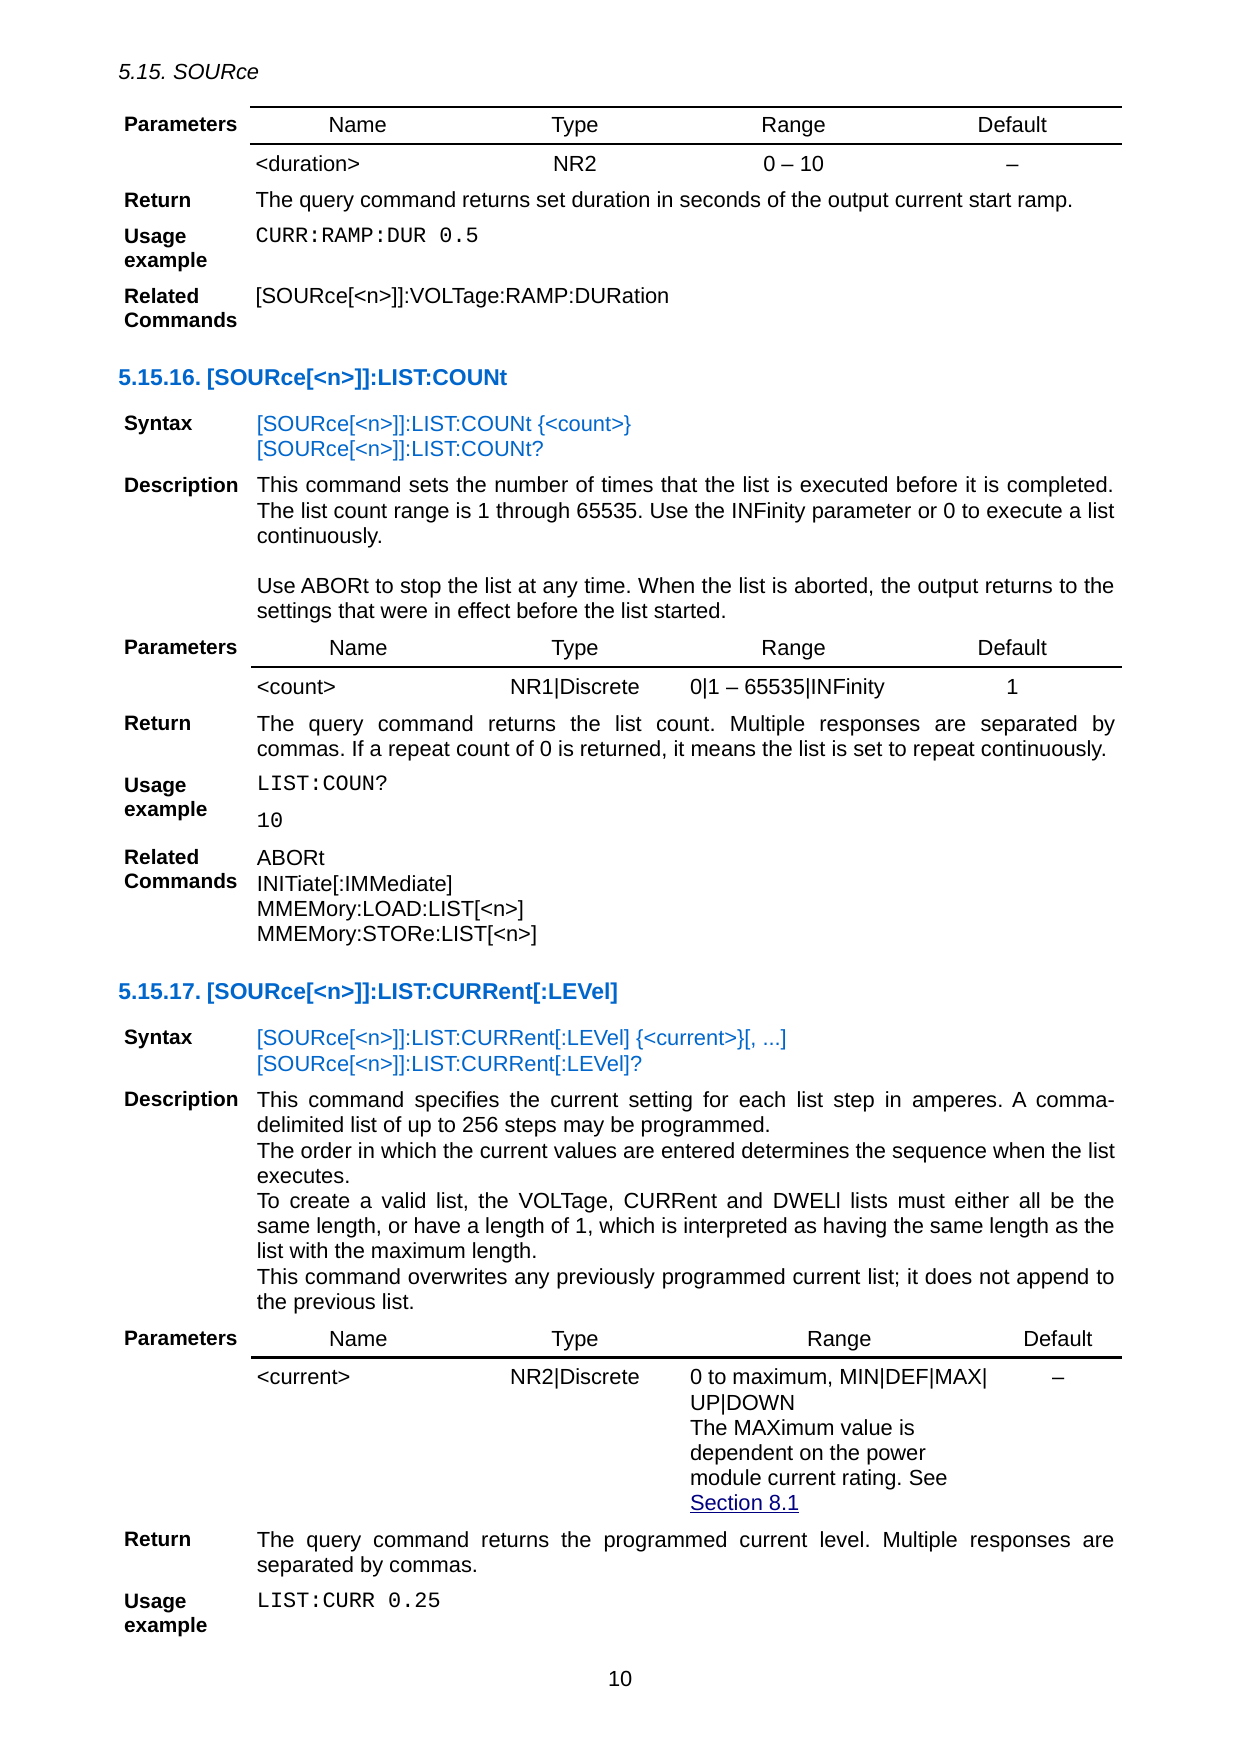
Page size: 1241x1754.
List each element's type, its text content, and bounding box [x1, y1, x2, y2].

table_cell Parameters [118, 629, 251, 705]
table_cell Type [465, 108, 684, 143]
table_cell LIST:COUN? 10 [251, 767, 1122, 839]
table_cell NR1|Discrete [465, 668, 684, 705]
table_cell The query command returns the programmed current level. Multiple responses are separated by commas. [251, 1521, 1122, 1583]
table_cell Default [903, 108, 1122, 143]
table_cell 0|1 – 65535|INFinity [684, 668, 903, 705]
table_cell Related Commands [118, 278, 250, 337]
table_cell Return [118, 1521, 251, 1583]
table_cell NR2 [465, 145, 684, 182]
table_cell Range [684, 629, 903, 666]
table_cell Usage example [118, 767, 251, 839]
table_cell Range [684, 108, 903, 143]
table_cell [SOURce[<n>]]:VOLTage:RAMP:DURation [250, 278, 1122, 337]
table_cell NR2|Discrete [465, 1359, 684, 1521]
table_cell Parameters [118, 106, 250, 182]
table_cell Usage example [118, 218, 250, 278]
table_cell Name [251, 1320, 465, 1356]
table_cell 0 – 10 [684, 145, 903, 182]
table_cell <duration> [250, 145, 465, 182]
table_cell Range [684, 1320, 994, 1356]
table_header [SOURce[<n>]]:LIST:COUNt {<count>} [SOURce[<n>]]:LIST:COUNt? [251, 405, 1122, 467]
table_cell Default [994, 1320, 1122, 1356]
table_cell 0 to maximum, MIN|DEF|MAX|UP|DOWN The MAXimum value is dependent on the power module current rating. See Section 8.1 [684, 1359, 994, 1521]
table_cell Description [118, 467, 251, 629]
table_cell Name [250, 108, 465, 143]
table_header [SOURce[<n>]]:LIST:CURRent[:LEVel] {<current>}[, ...] [SOURce[<n>]]:LIST:CURRent[:LEVel]? [251, 1020, 1122, 1081]
table_cell ABORt INITiate[:IMMediate] MMEMory:LOAD:LIST[<n>] MMEMory:STORe:LIST[<n>] [251, 840, 1122, 952]
table_cell This command sets the number of times that the list is executed before it is completed. The list count range is 1 through 65535. Use the INFinity parameter or 0 to execute a list continuously. Use ABORt to stop the list at any time. When the list is aborted, the output returns to the settings that were in effect before the list started. [251, 467, 1122, 629]
table_cell Parameters [118, 1320, 251, 1521]
table_cell Name [251, 629, 465, 666]
table_header Syntax [118, 1020, 251, 1081]
table_cell 1 [903, 668, 1122, 705]
subtitle [SOURce[<n>]]:LIST:CURRent[:LEVel] [118, 978, 1122, 1005]
subtitle [SOURce[<n>]]:LIST:COUNt [118, 364, 1122, 390]
table_cell – [903, 145, 1122, 182]
table_cell – [994, 1359, 1122, 1521]
table_cell Usage example [118, 1583, 251, 1642]
table_cell The query command returns set duration in seconds of the output current start ramp. [250, 182, 1122, 218]
table_cell LIST:CURR 0.25 [251, 1583, 1122, 1642]
table_cell Description [118, 1081, 251, 1320]
table_cell Return [118, 182, 250, 218]
table_cell This command specifies the current setting for each list step in amperes. A comma-delimited list of up to 256 steps may be programmed. The order in which the current values are entered determines the sequence when the list executes. To create a valid list, the VOLTage, CURRent and DWELl lists must either all be the same length, or have a length of 1, which is interpreted as having the same length as the list with the maximum length. This command overwrites any previously programmed current list; it does not append to the previous list. [251, 1081, 1122, 1320]
table_cell <count> [251, 668, 465, 705]
table_cell The query command returns the list count. Multiple responses are separated by commas. If a repeat count of 0 is returned, it means the list is set to repeat continuously. [251, 705, 1122, 767]
table_cell Return [118, 705, 251, 767]
table_header Syntax [118, 405, 251, 467]
table_cell Type [465, 629, 684, 666]
table_cell Related Commands [118, 840, 251, 952]
table_cell Type [465, 1320, 684, 1356]
table_cell CURR:RAMP:DUR 0.5 [250, 218, 1122, 278]
table_cell Default [903, 629, 1122, 666]
table_cell <current> [251, 1359, 465, 1521]
